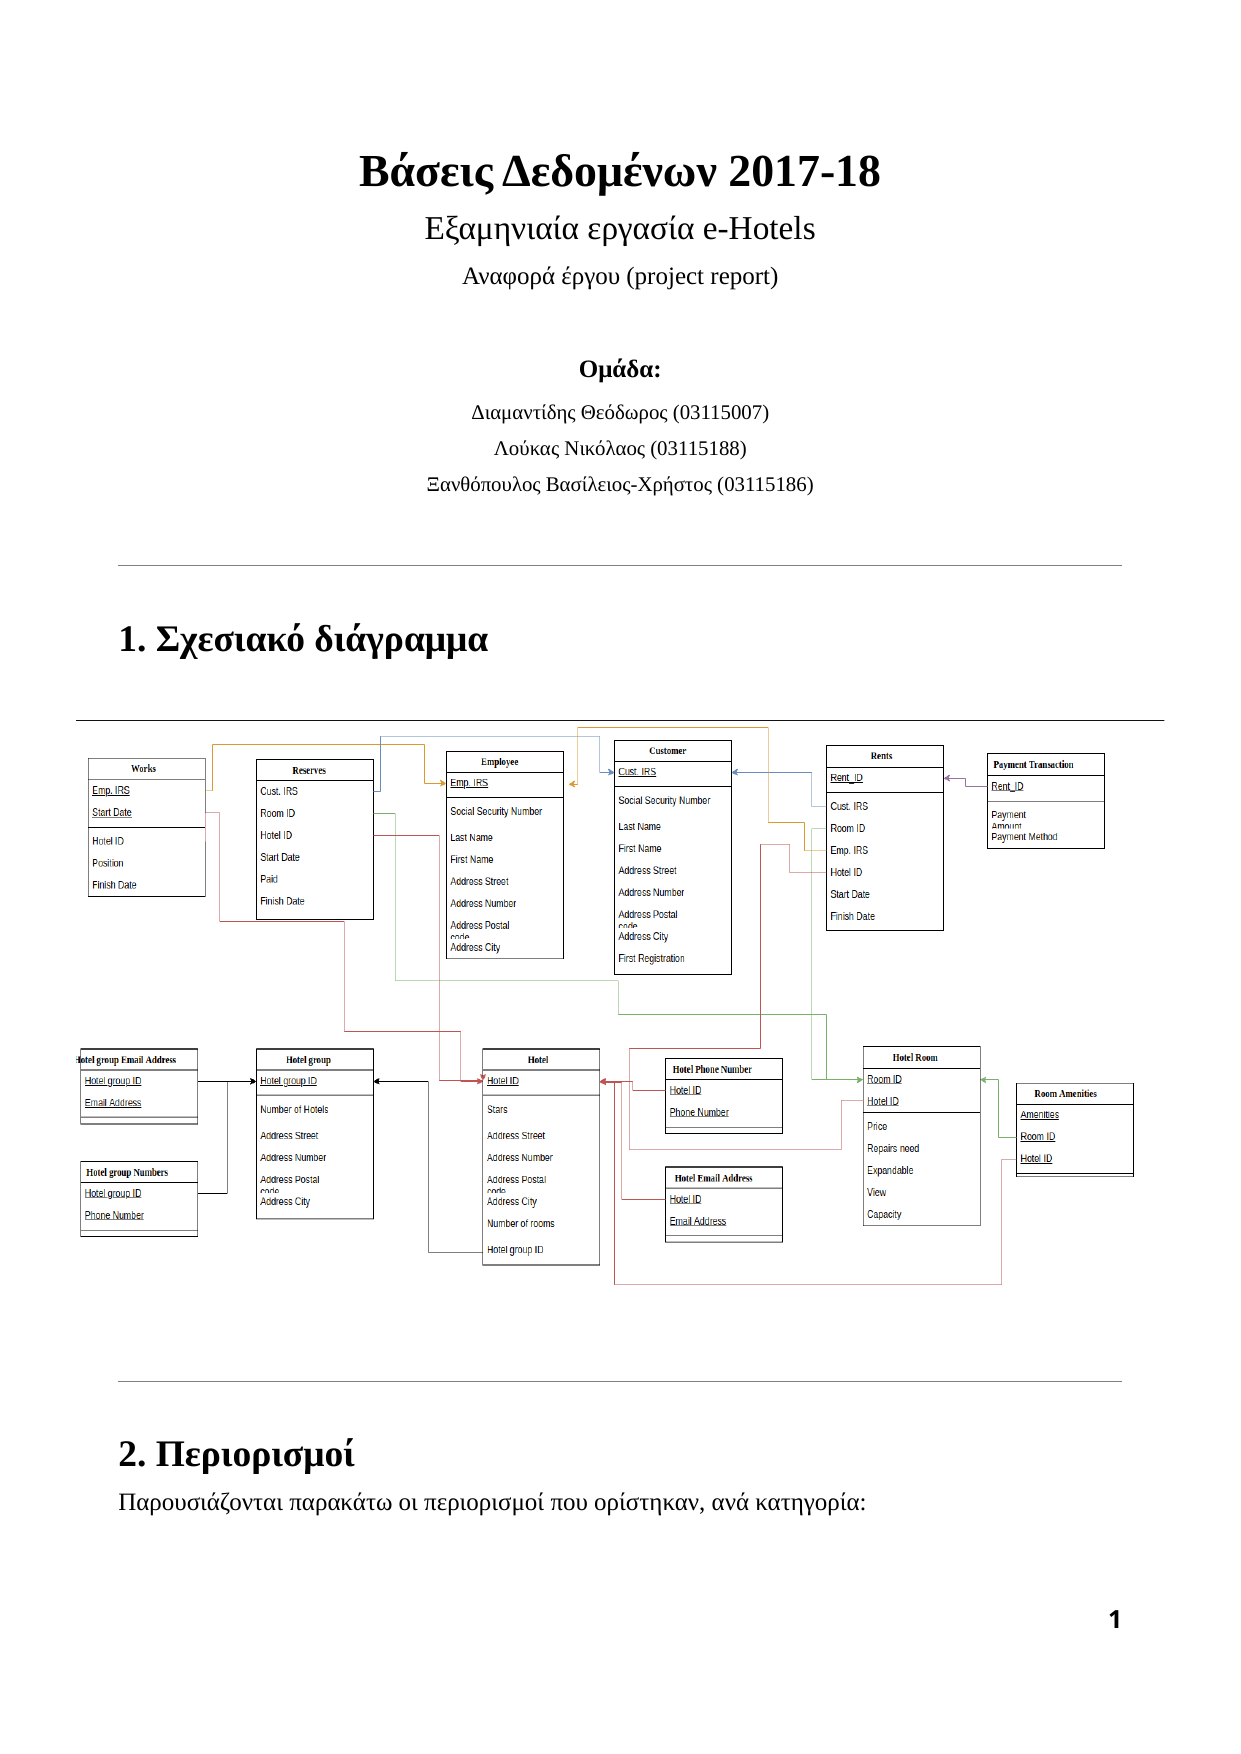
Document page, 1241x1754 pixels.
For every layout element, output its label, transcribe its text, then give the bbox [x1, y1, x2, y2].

text Διαμαντίδης Θεόδωρος (03115007) [118, 403, 1122, 424]
subtitle Βάσεις Δεδομένων 2017-18 [118, 143, 1122, 196]
text Λούκας Νικόλαος (03115188) [118, 438, 1122, 459]
subtitle 1. Σχεσιακό διάγραμμα [118, 616, 1122, 659]
text Εξαμηνιαία εργασία e-Hotels [118, 208, 1122, 247]
text Ξανθόπουλος Βασίλειος-Χρήστος (03115186) [118, 474, 1122, 495]
picture [76, 720, 1165, 1312]
text Αναφορά έργου (project report) [118, 261, 1122, 290]
text Ομάδα: [118, 354, 1122, 382]
subtitle 2. Περιορισμοί [118, 1432, 1122, 1475]
text Παρουσιάζονται παρακάτω οι περιορισμοί που ορίστηκαν, ανά κατηγορία: [118, 1487, 1122, 1516]
